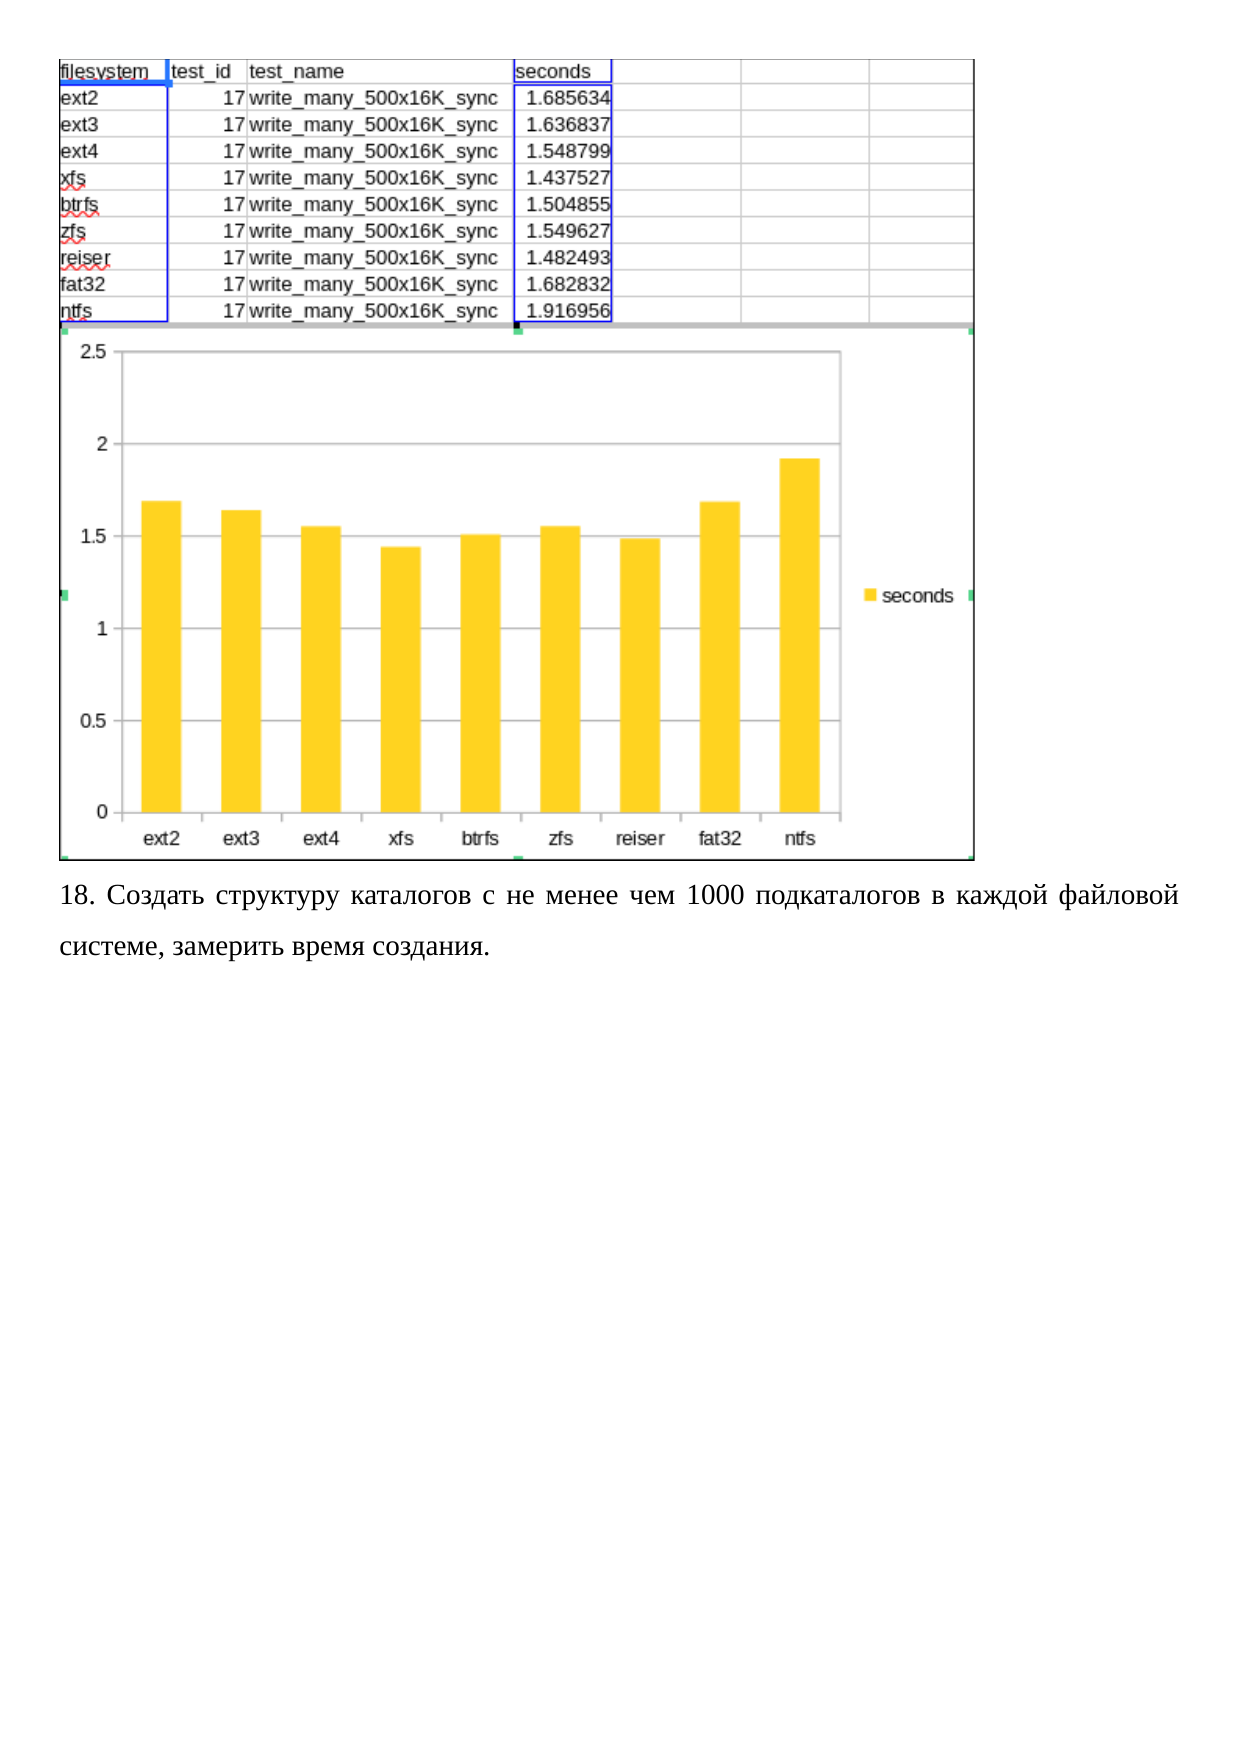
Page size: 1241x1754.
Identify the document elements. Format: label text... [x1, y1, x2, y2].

text 18. Создать структуру каталогов с не менее чем 1000 подкаталогов в каждой файловой системе, замерить время создания. [59, 877, 1181, 961]
picture [59, 59, 975, 861]
